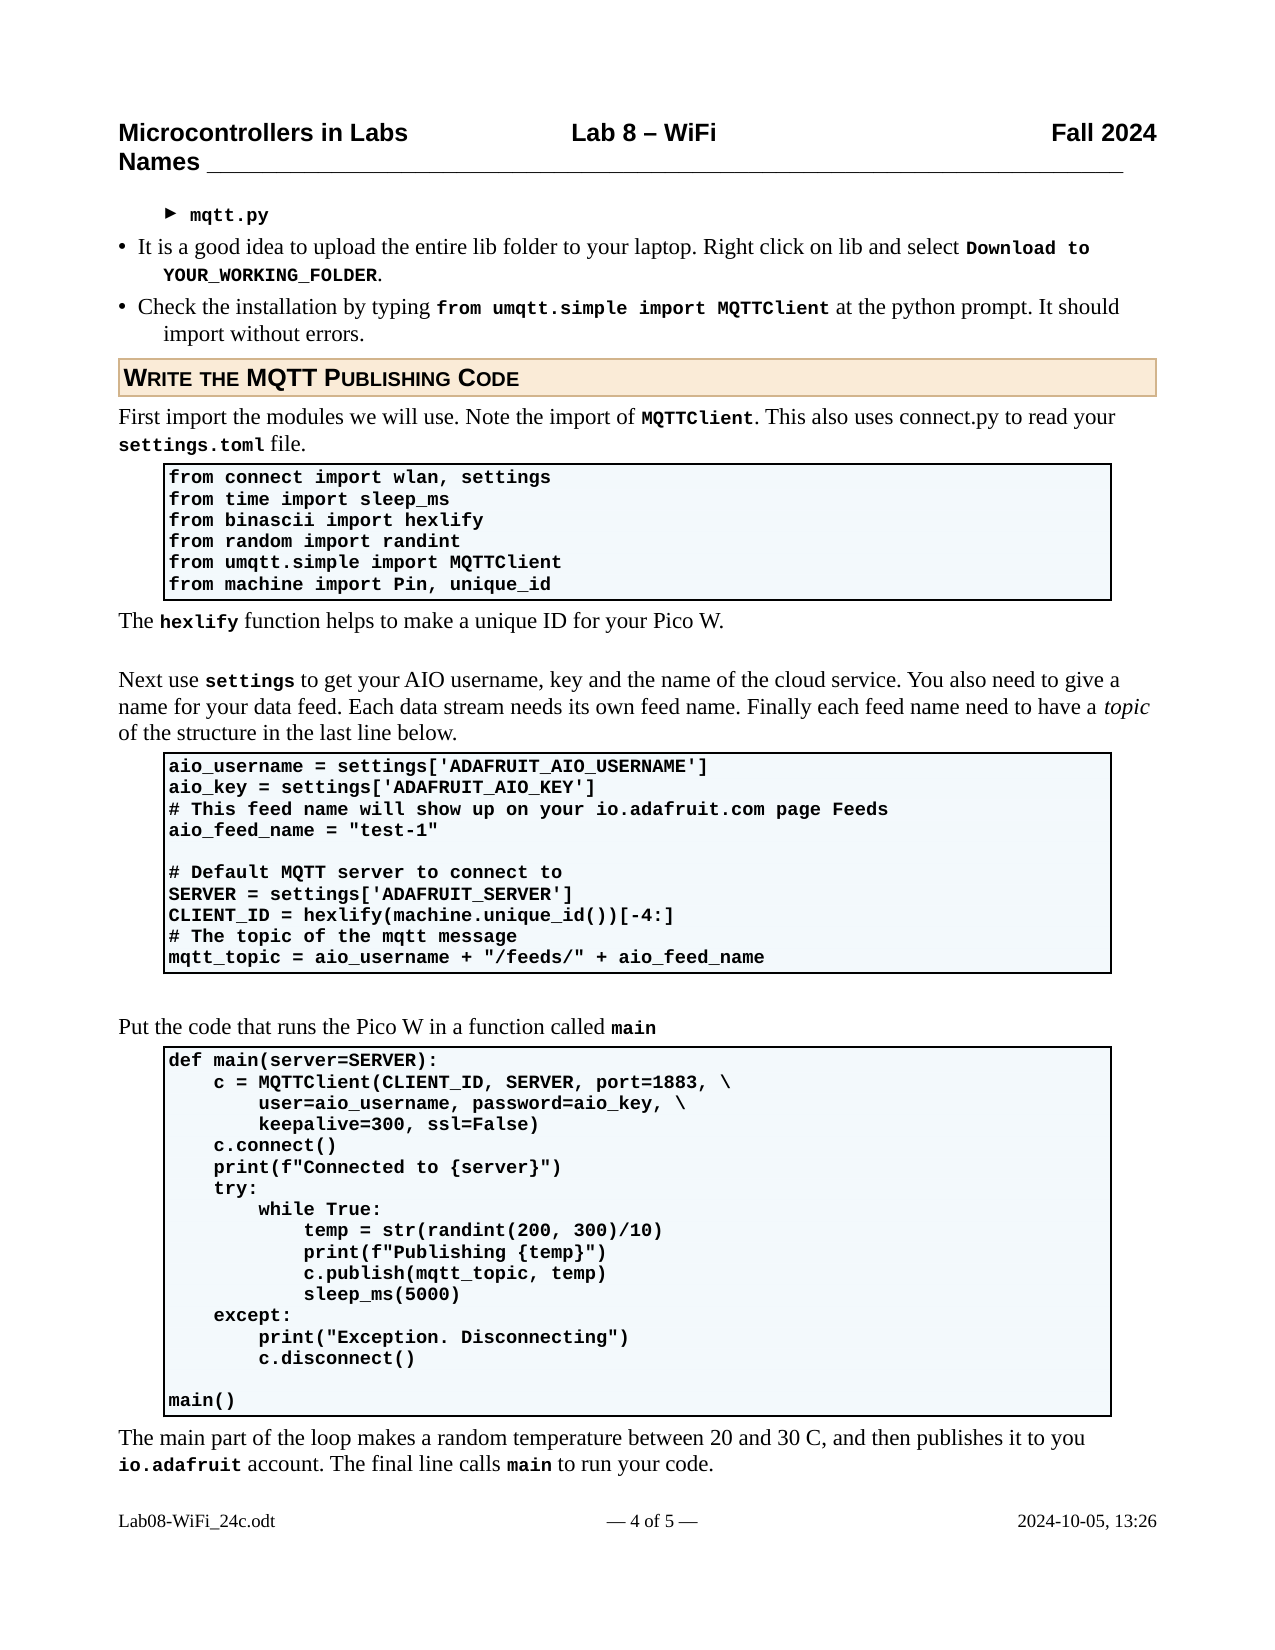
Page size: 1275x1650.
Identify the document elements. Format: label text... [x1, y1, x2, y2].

text print("Exception. Disconnecting") [165, 1322, 1110, 1343]
list mqtt.py [163, 205, 1157, 227]
text from connect import wlan, settings [165, 465, 1110, 484]
text aio_feed_name = "test-1" [165, 816, 1110, 836]
text try: [165, 1173, 1110, 1195]
text c.publish(mqtt_topic, temp) [165, 1258, 1110, 1280]
text main() [165, 1386, 1110, 1415]
text print(f"Publishing {temp}") [165, 1237, 1110, 1258]
text temp = str(randint(200, 300)/10) [165, 1216, 1110, 1237]
text while True: [165, 1195, 1110, 1216]
text # Default MQTT server to connect to [165, 858, 1110, 879]
text SERVER = settings['ADAFRUIT_SERVER'] [165, 879, 1110, 901]
text from machine import Pin, unique_id [165, 569, 1110, 599]
text aio_username = settings['ADAFRUIT_AIO_USERNAME'] [165, 754, 1110, 773]
text from time import sleep_ms [165, 484, 1110, 506]
text c.disconnect() [165, 1343, 1110, 1364]
text aio_key = settings['ADAFRUIT_AIO_KEY'] [165, 773, 1110, 794]
text The main part of the loop makes a random temperature between 20 and 30 C, and then publishes it to you io.adafruit account. The final line calls main to run your code. [118, 1423, 1157, 1477]
list Check the installation by typing from umqtt.simple import MQTTClient at the python prompt. It should import without errors. [118, 293, 1157, 346]
text CLIENT_ID = hexlify(machine.unique_id())[-4:] [165, 901, 1110, 922]
text sleep_ms(5000) [165, 1280, 1110, 1301]
text c = MQTTClient(CLIENT_ID, SERVER, port=1883, \ [165, 1067, 1110, 1088]
text print(f"Connected to {server}") [165, 1152, 1110, 1173]
text Next use settings to get your AIO username, key and the name of the cloud service. You also need to give a name for your data feed. Each data stream needs its own feed name. Finally each feed name need to have a topic of the structure in the last line below. [118, 640, 1157, 746]
text from binascii import hexlify [165, 506, 1110, 527]
text First import the modules we will use. Note the import of MQTTClient. This also uses connect.py to read your settings.toml file. [118, 403, 1157, 457]
text user=aio_username, password=aio_key, \ [165, 1088, 1110, 1110]
text # The topic of the mqtt message [165, 922, 1110, 943]
text def main(server=SERVER): [165, 1048, 1110, 1067]
text keepalive=300, ssl=False) [165, 1110, 1110, 1131]
text from random import randint [165, 527, 1110, 548]
text # This feed name will show up on your io.adafruit.com page Feeds [165, 794, 1110, 816]
list It is a good idea to upload the entire lib folder to your laptop. Right click on lib and select Download to YOUR_WORKING_FOLDER. [118, 233, 1157, 287]
text The hexlify function helps to make a unique ID for your Pico W. [118, 607, 1157, 634]
text except: [165, 1301, 1110, 1322]
text mqtt_topic = aio_username + "/feeds/" + aio_feed_name [165, 943, 1110, 972]
text from umqtt.simple import MQTTClient [165, 548, 1110, 569]
subtitle Write the MQTT Publishing Code [120, 360, 1155, 395]
text c.connect() [165, 1131, 1110, 1152]
text Put the code that runs the Pico W in a function called main [118, 1013, 1157, 1040]
